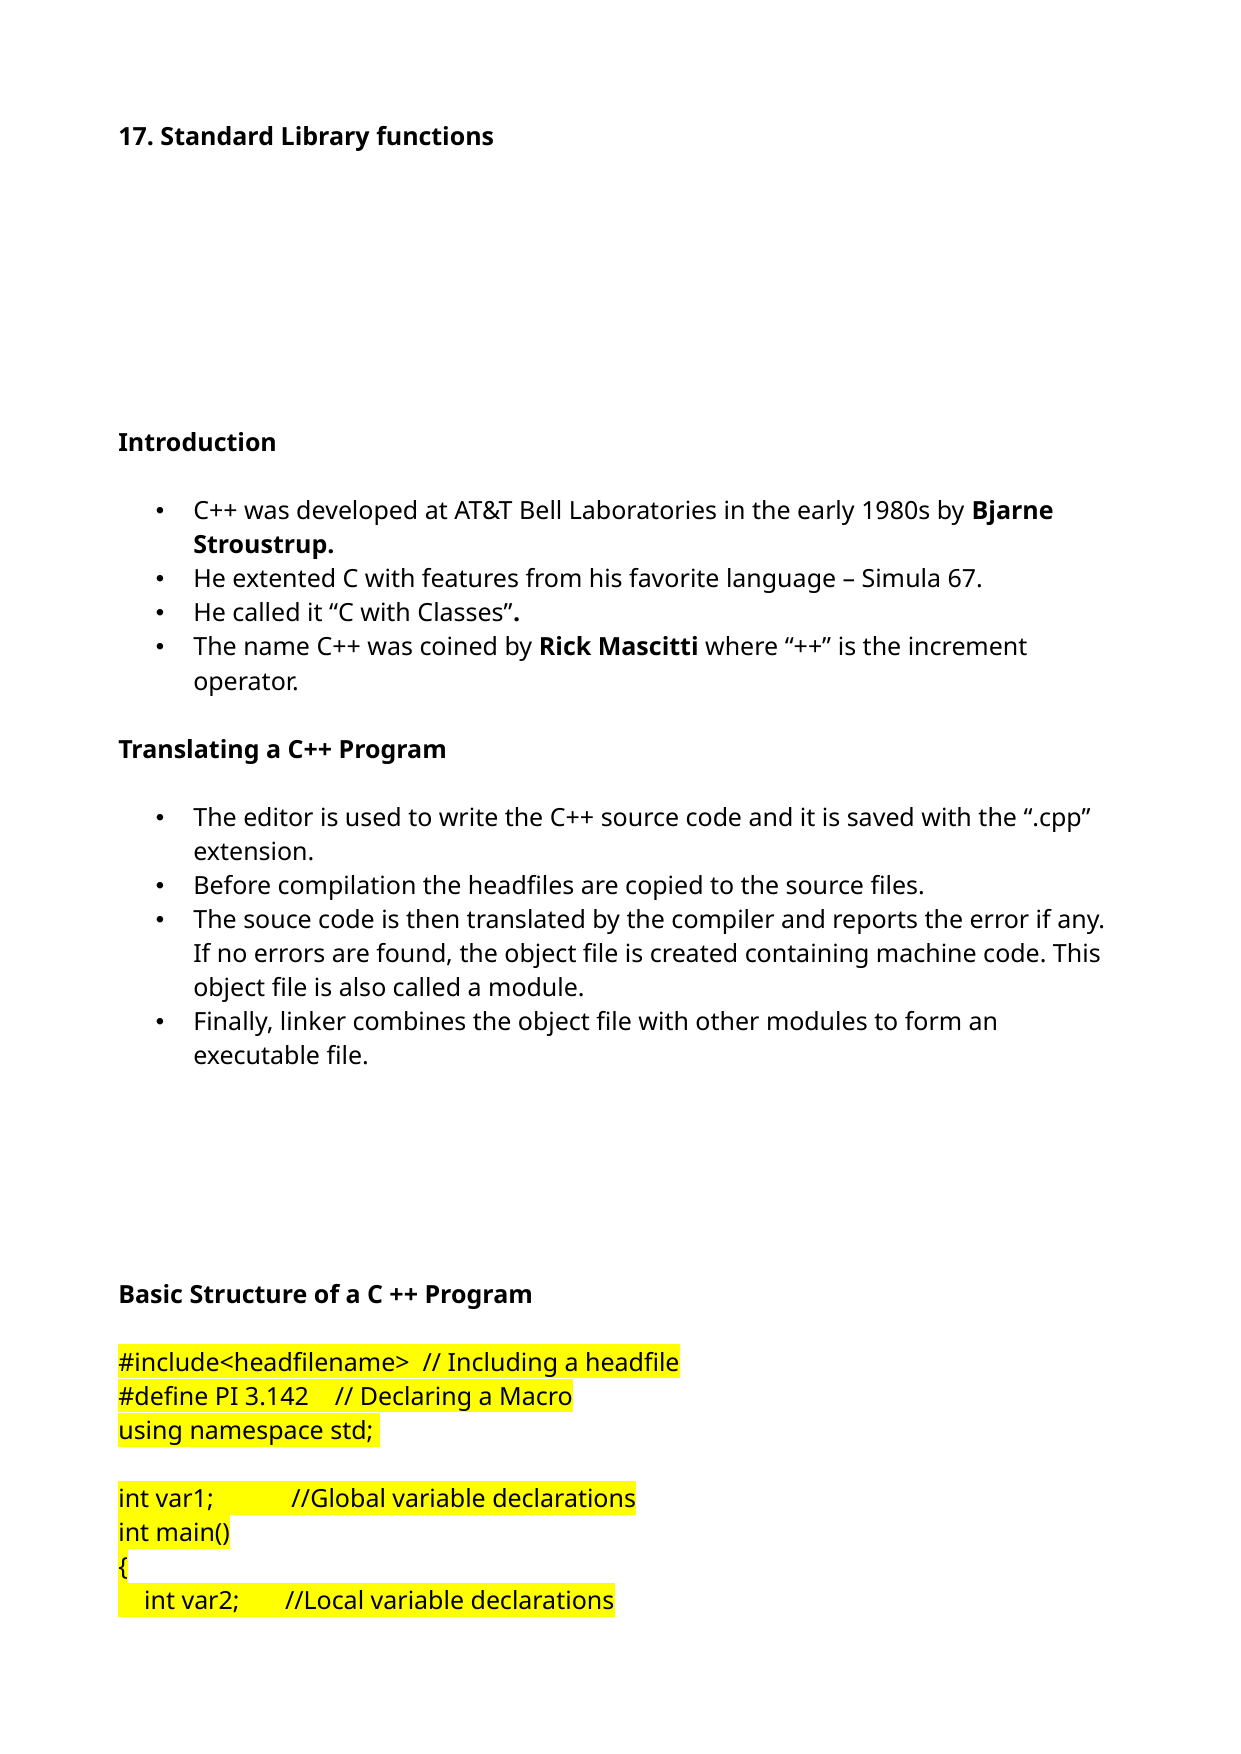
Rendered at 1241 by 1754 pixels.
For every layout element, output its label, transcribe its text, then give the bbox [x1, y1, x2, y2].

list He extented C with features from his favorite language – Simula 67. [156, 561, 1122, 595]
list The editor is used to write the C++ source code and it is saved with the “.cpp” extension. [156, 799, 1122, 867]
text #include<headfilename> // Including a headfile [118, 1344, 1122, 1378]
text Translating a C++ Program [118, 731, 1122, 765]
text Introduction [118, 425, 1122, 459]
list The name C++ was coined by Rick Mascitti where “++” is the increment operator. [156, 629, 1122, 697]
list Before compilation the headfiles are copied to the source files. [156, 867, 1122, 902]
list C++ was developed at AT&T Bell Laboratories in the early 1980s by Bjarne Stroustrup. [156, 493, 1122, 561]
text Basic Structure of a C ++ Program [118, 1276, 1122, 1310]
list He called it “C with Classes”. [156, 595, 1122, 629]
text using namespace std; [118, 1412, 1122, 1447]
text int var2; //Local variable declarations [118, 1583, 1122, 1617]
text { [118, 1549, 1122, 1583]
list Finally, linker combines the object file with other modules to form an executable file. [156, 1004, 1122, 1072]
text int main() [118, 1515, 1122, 1549]
text int var1; //Global variable declarations [118, 1481, 1122, 1515]
text #define PI 3.142 // Declaring a Macro [118, 1378, 1122, 1412]
text 17. Standard Library functions [118, 118, 1122, 152]
list The souce code is then translated by the compiler and reports the error if any. If no errors are found, the object file is created containing machine code. This object file is also called a module. [156, 902, 1122, 1004]
